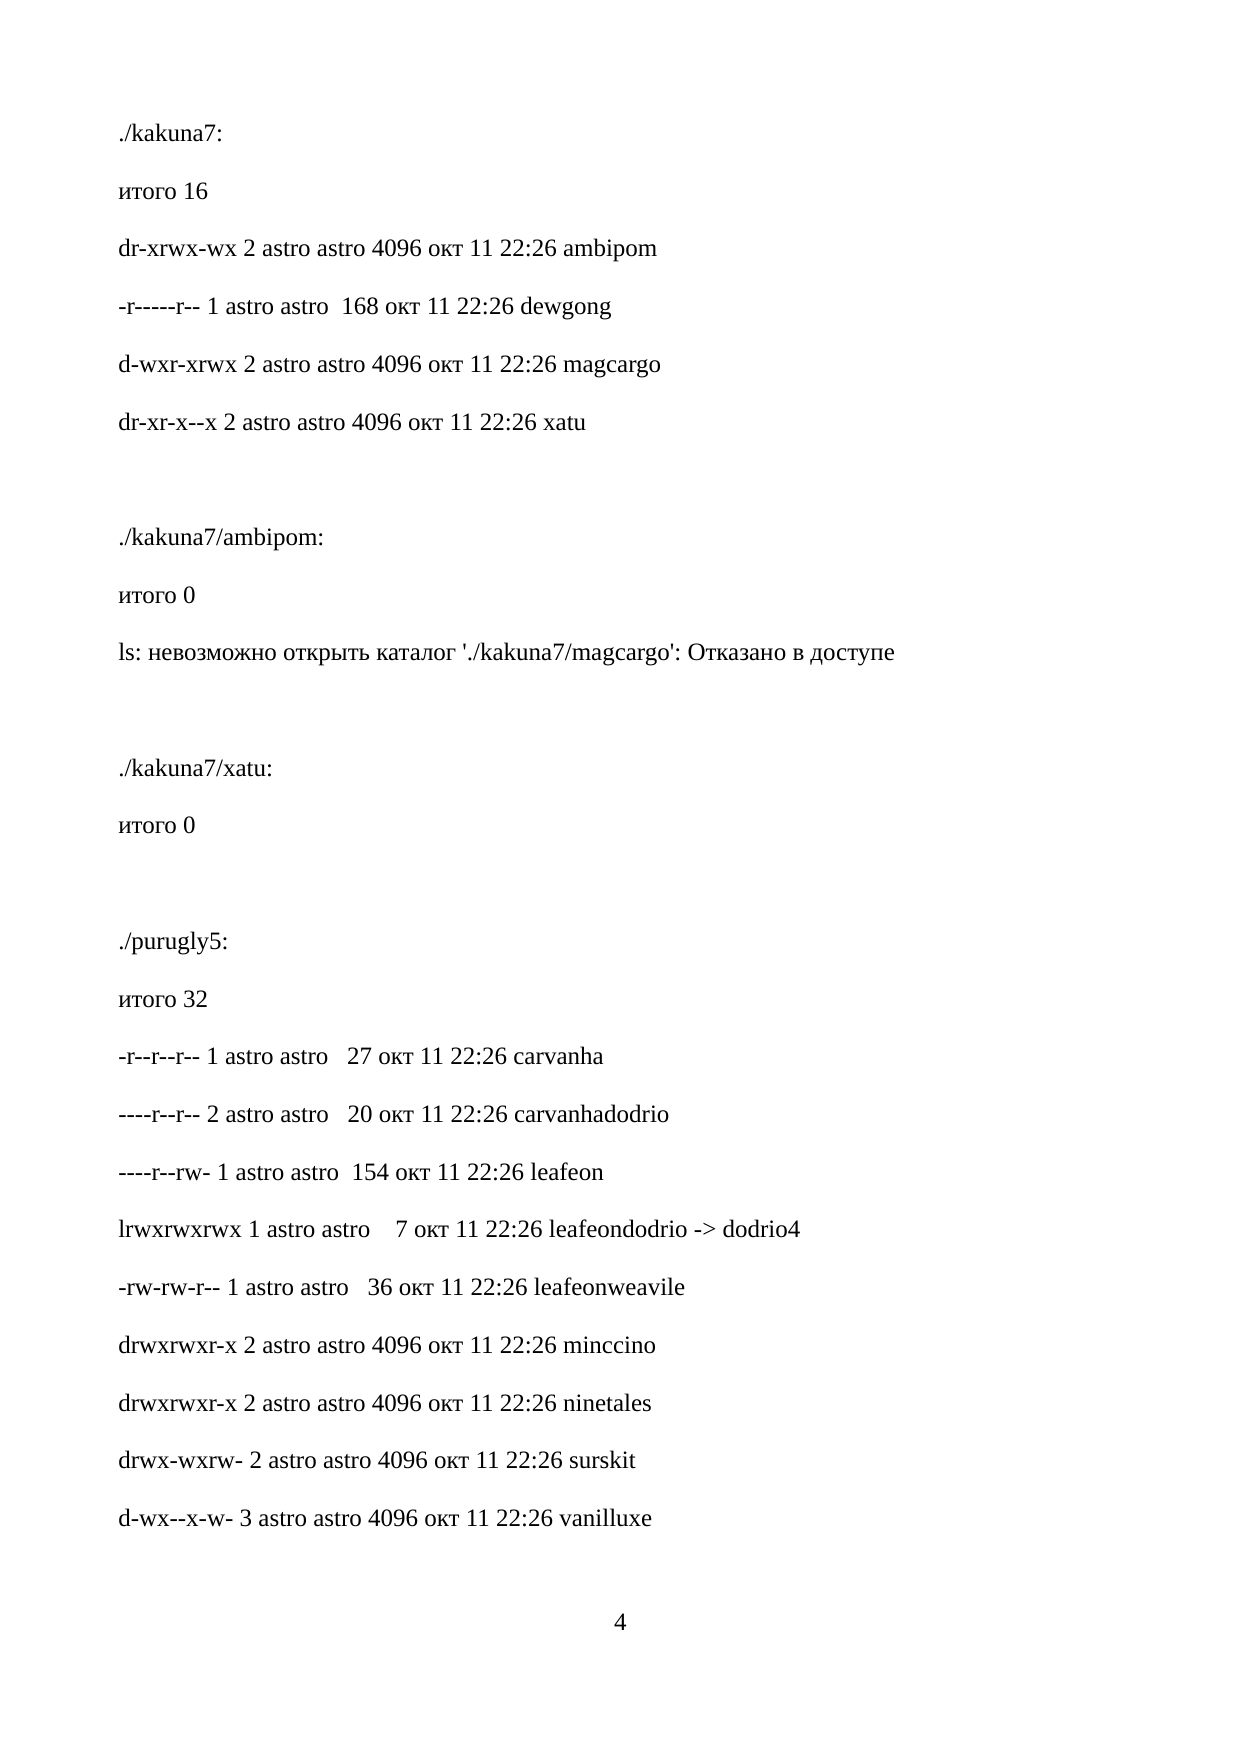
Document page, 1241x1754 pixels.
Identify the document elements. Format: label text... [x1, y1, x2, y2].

text -r--r--r-- 1 astro astro 27 окт 11 22:26 carvanha [118, 1041, 1122, 1070]
text drwxrwxr-x 2 astro astro 4096 окт 11 22:26 ninetales [118, 1388, 1122, 1416]
text итого 32 [118, 984, 1122, 1012]
text d-wxr-xrwx 2 astro astro 4096 окт 11 22:26 magcargo [118, 349, 1122, 378]
text -r-----r-- 1 astro astro 168 окт 11 22:26 dewgong [118, 291, 1122, 320]
text -rw-rw-r-- 1 astro astro 36 окт 11 22:26 leafeonweavile [118, 1272, 1122, 1301]
text итого 0 [118, 580, 1122, 608]
text drwxrwxr-x 2 astro astro 4096 окт 11 22:26 minccino [118, 1330, 1122, 1359]
text ls: невозможно открыть каталог './kakuna7/magcargo': Отказано в доступе [118, 637, 1122, 666]
text drwx-wxrw- 2 astro astro 4096 окт 11 22:26 surskit [118, 1445, 1122, 1474]
text ----r--rw- 1 astro astro 154 окт 11 22:26 leafeon [118, 1157, 1122, 1186]
text итого 0 [118, 811, 1122, 839]
text d-wx--x-w- 3 astro astro 4096 окт 11 22:26 vanilluxe [118, 1503, 1122, 1532]
text ./kakuna7/ambipom: [118, 522, 1122, 551]
text lrwxrwxrwx 1 astro astro 7 окт 11 22:26 leafeondodrio -> dodrio4 [118, 1214, 1122, 1243]
text dr-xr-x--x 2 astro astro 4096 окт 11 22:26 xatu [118, 407, 1122, 435]
text ./kakuna7: [118, 118, 1122, 147]
text итого 16 [118, 176, 1122, 204]
text ./kakuna7/xatu: [118, 753, 1122, 782]
text dr-xrwx-wx 2 astro astro 4096 окт 11 22:26 ambipom [118, 233, 1122, 262]
text ./purugly5: [118, 926, 1122, 955]
text ----r--r-- 2 astro astro 20 окт 11 22:26 carvanhadodrio [118, 1099, 1122, 1128]
